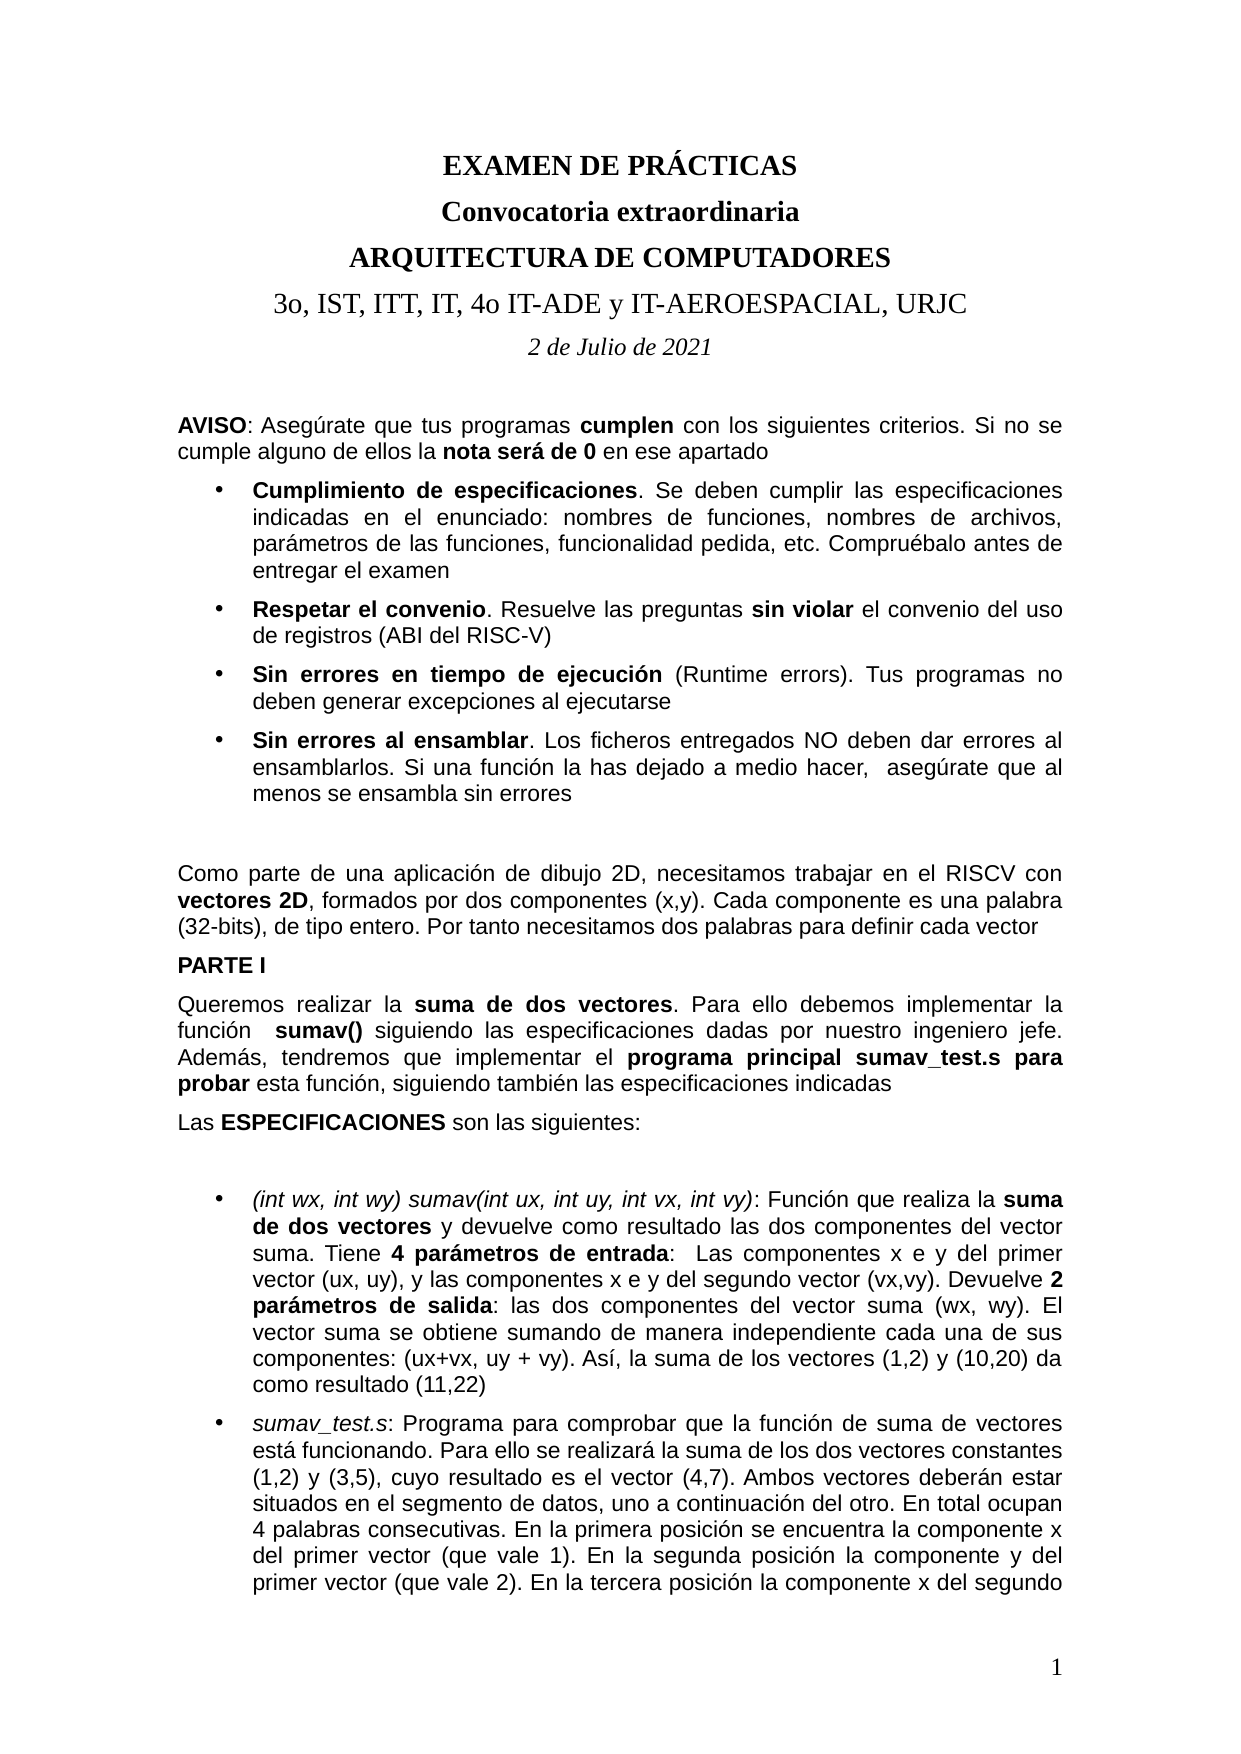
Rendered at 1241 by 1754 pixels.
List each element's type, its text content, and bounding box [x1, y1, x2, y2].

list Sin errores en tiempo de ejecución (Runtime errors). Tus programas no deben generar excepciones al ejecutarse [215, 661, 1063, 714]
text 2 de Julio de 2021 [177, 332, 1063, 361]
text Las ESPECIFICACIONES son las siguientes: [177, 1109, 1063, 1135]
list (int wx, int wy) sumav(int ux, int uy, int vx, int vy): Función que realiza la suma de dos vectores y devuelve como resultado las dos componentes del vector suma. Tiene 4 parámetros de entrada: Las componentes x e y del primer vector (ux, uy), y las componentes x e y del segundo vector (vx,vy). Devuelve 2 parámetros de salida: las dos componentes del vector suma (wx, wy). El vector suma se obtiene sumando de manera independiente cada una de sus componentes: (ux+vx, uy + vy). Así, la suma de los vectores (1,2) y (10,20) da como resultado (11,22) [215, 1186, 1063, 1398]
list Respetar el convenio. Resuelve las preguntas sin violar el convenio del uso de registros (ABI del RISC-V) [215, 596, 1063, 649]
text Queremos realizar la suma de dos vectores. Para ello debemos implementar la función sumav() siguiendo las especificaciones dadas por nuestro ingeniero jefe. Además, tendremos que implementar el programa principal sumav_test.s para probar esta función, siguiendo también las especificaciones indicadas [177, 991, 1063, 1096]
list Sin errores al ensamblar. Los ficheros entregados NO deben dar errores al ensamblarlos. Si una función la has dejado a medio hacer, asegúrate que al menos se ensambla sin errores [215, 727, 1063, 807]
text PARTE I [177, 952, 1063, 978]
list Cumplimiento de especificaciones. Se deben cumplir las especificaciones indicadas en el enunciado: nombres de funciones, nombres de archivos, parámetros de las funciones, funcionalidad pedida, etc. Compruébalo antes de entregar el examen [215, 477, 1063, 583]
text 3o, IST, ITT, IT, 4o IT-ADE y IT-AEROESPACIAL, URJC [177, 286, 1063, 319]
text Como parte de una aplicación de dibujo 2D, necesitamos trabajar en el RISCV con vectores 2D, formados por dos componentes (x,y). Cada componente es una palabra (32-bits), de tipo entero. Por tanto necesitamos dos palabras para definir cada vector [177, 860, 1063, 939]
text EXAMEN DE PRÁCTICAS [177, 148, 1063, 181]
text Convocatoria extraordinaria [177, 194, 1063, 227]
text ARQUITECTURA DE COMPUTADORES [177, 240, 1063, 273]
list sumav_test.s: Programa para comprobar que la función de suma de vectores está funcionando. Para ello se realizará la suma de los dos vectores constantes (1,2) y (3,5), cuyo resultado es el vector (4,7). Ambos vectores deberán estar situados en el segmento de datos, uno a continuación del otro. En total ocupan 4 palabras consecutivas. En la primera posición se encuentra la componente x del primer vector (que vale 1). En la segunda posición la componente y del primer vector (que vale 2). En la tercera posición la componente x del segundo [215, 1410, 1063, 1595]
text AVISO: Asegúrate que tus programas cumplen con los siguientes criterios. Si no se cumple alguno de ellos la nota será de 0 en ese apartado [177, 412, 1063, 464]
